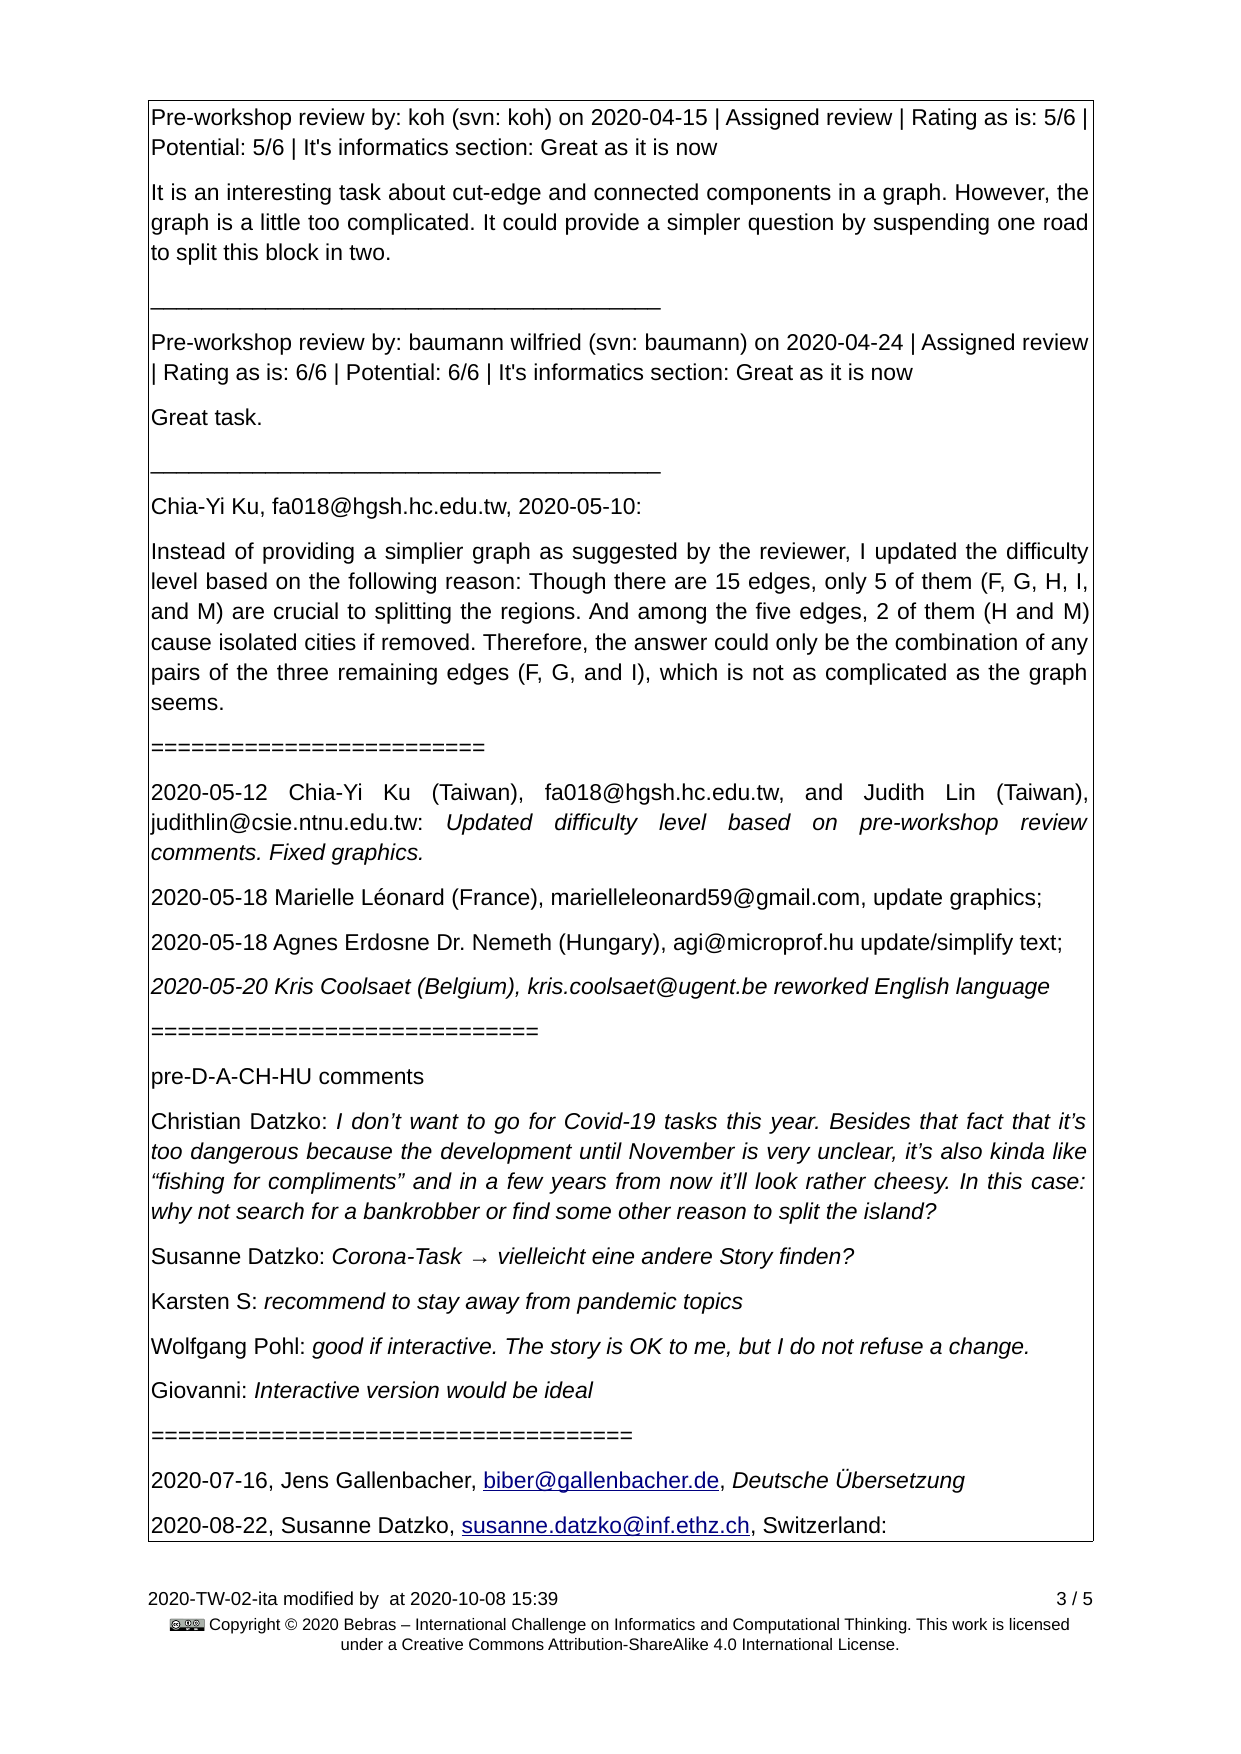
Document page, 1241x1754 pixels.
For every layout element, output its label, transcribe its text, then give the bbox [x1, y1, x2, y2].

text Pre-workshop review by: koh (svn: koh) on 2020-04-15 | Assigned review | Rating as is: 5/6 | Potential: 5/6 | It's informatics section: Great as it is now [149, 101, 1093, 160]
text 2020-05-12 Chia-Yi Ku (Taiwan), fa018@hgsh.hc.edu.tw, and Judith Lin (Taiwan), judithlin@csie.ntnu.edu.tw: Updated difficulty level based on pre-workshop review comments. Fixed graphics. [149, 775, 1093, 865]
text ==================================== [149, 1419, 1093, 1448]
text 2020-05-20 Kris Coolsaet (Belgium), kris.coolsaet@ugent.be reworked English language [149, 970, 1093, 999]
text ________________________________________ [149, 281, 1093, 310]
text Chia-Yi Ku, fa018@hgsh.hc.edu.tw, 2020-05-10: [149, 490, 1093, 519]
text Karsten S: recommend to stay away from pandemic topics [149, 1285, 1093, 1314]
text 2020-07-16, Jens Gallenbacher, biber@gallenbacher.de, Deutsche Übersetzung [149, 1464, 1093, 1493]
text 2020-05-18 Marielle Léonard (France), marielleleonard59@gmail.com, update graphics; [149, 881, 1093, 910]
text 2020-08-22, Susanne Datzko, susanne.datzko@inf.ethz.ch, Switzerland: [149, 1509, 1093, 1541]
text ________________________________________ [149, 445, 1093, 474]
text Great task. [149, 400, 1093, 430]
text It is an interesting task about cut-edge and connected components in a graph. However, the graph is a little too complicated. It could provide a simpler question by suspending one road to split this block in two. [149, 175, 1093, 265]
text Christian Datzko: I don’t want to go for Covid-19 tasks this year. Besides that fact that it’s too dangerous because the development until November is very unclear, it’s also kinda like “fishing for compliments” and in a few years from now it’ll look rather cheesy. In this case: why not search for a bankrobber or find some other reason to split the island? [149, 1104, 1093, 1224]
text Susanne Datzko: Corona-Task → vielleicht eine andere Story finden? [149, 1240, 1093, 1269]
text Instead of providing a simplier graph as suggested by the reviewer, I updated the difficulty level based on the following reason: Though there are 15 edges, only 5 of them (F, G, H, I, and M) are crucial to splitting the regions. And among the five edges, 2 of them (H and M) cause isolated cities if removed. Therefore, the answer could only be the combination of any pairs of the three remaining edges (F, G, and I), which is not as complicated as the graph seems. [149, 535, 1093, 715]
text Giovanni: Interactive version would be ideal [149, 1374, 1093, 1404]
text 2020-05-18 Agnes Erdosne Dr. Nemeth (Hungary), agi@microprof.hu update/simplify text; [149, 925, 1093, 955]
text pre-D-A-CH-HU comments [149, 1060, 1093, 1089]
text Pre-workshop review by: baumann wilfried (svn: baumann) on 2020-04-24 | Assigned review | Rating as is: 6/6 | Potential: 6/6 | It's informatics section: Great as it is now [149, 325, 1093, 385]
text ============================= [149, 1015, 1093, 1044]
text ========================= [149, 731, 1093, 760]
text Wolfgang Pohl: good if interactive. The story is OK to me, but I do not refuse a change. [149, 1329, 1093, 1359]
